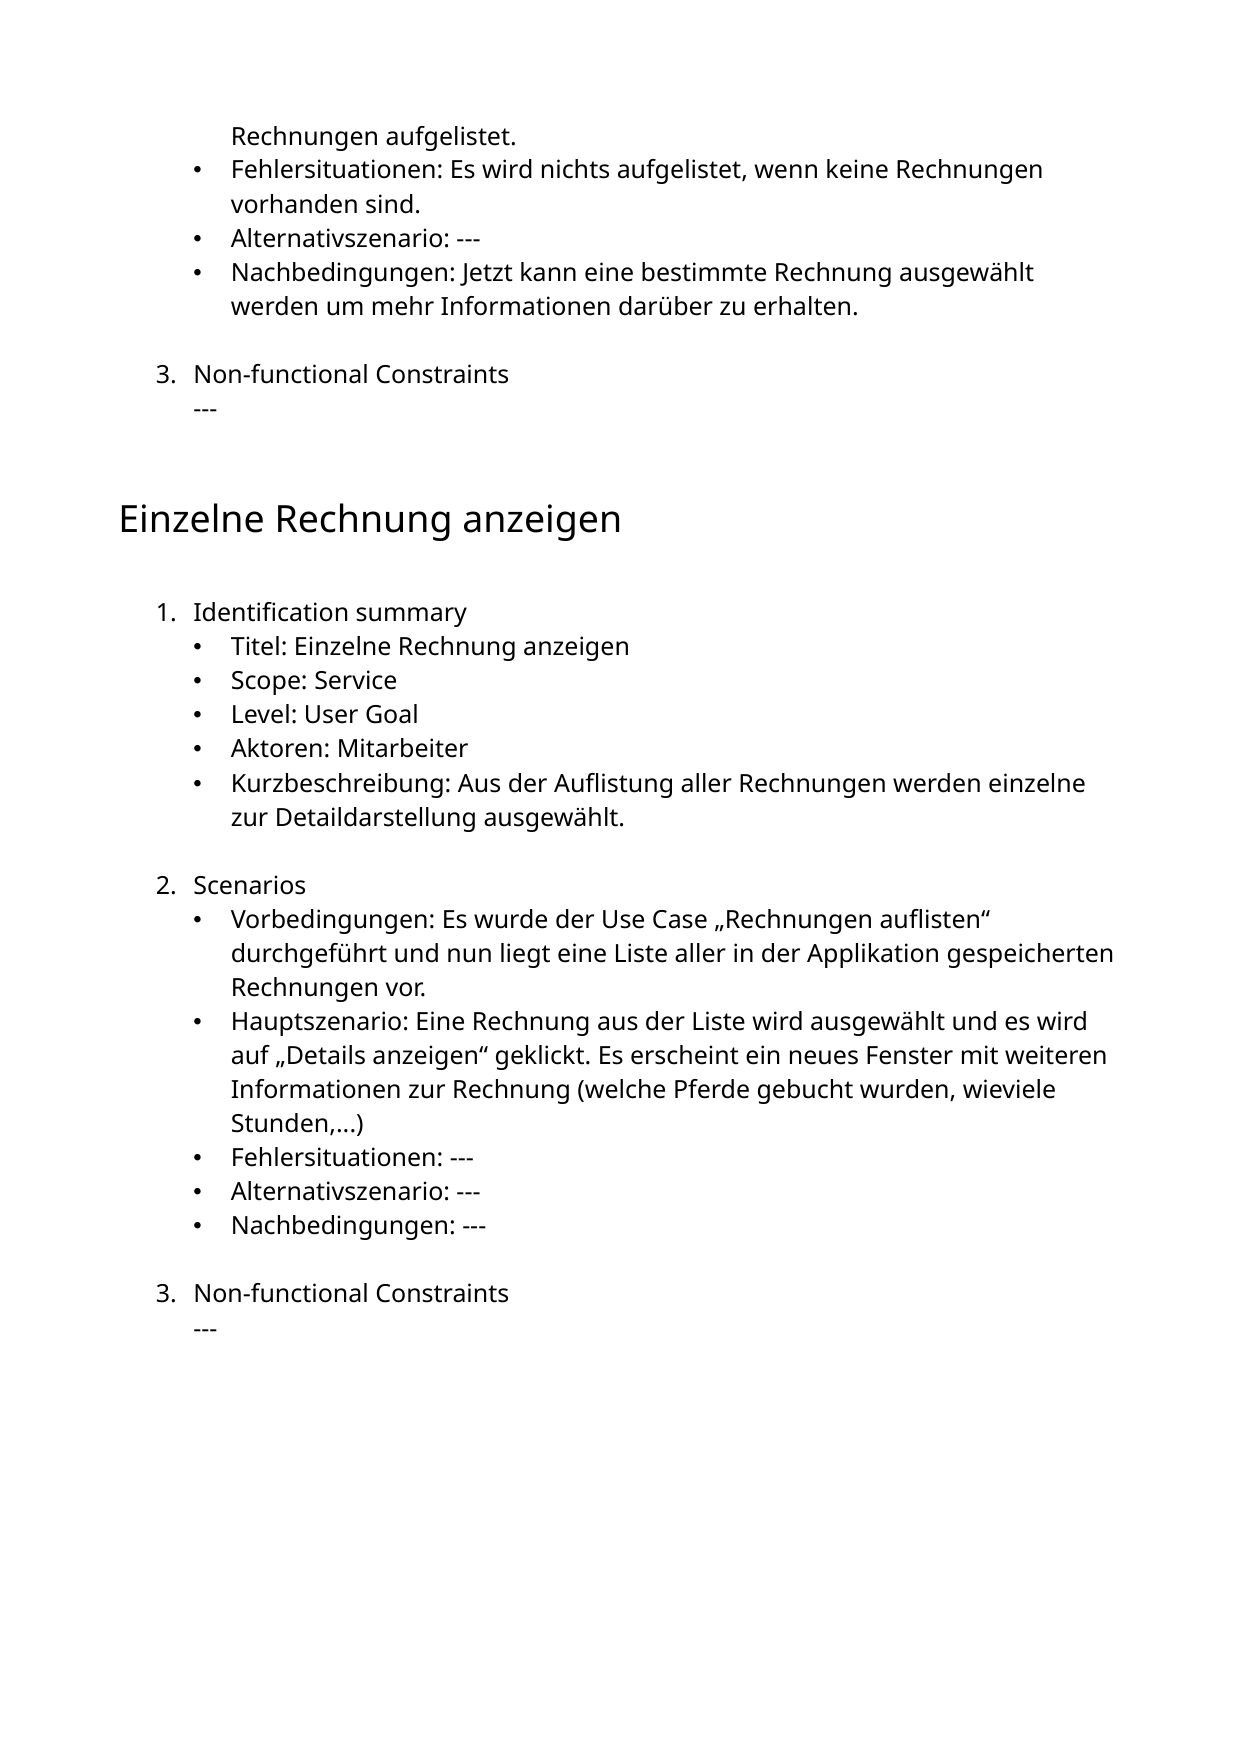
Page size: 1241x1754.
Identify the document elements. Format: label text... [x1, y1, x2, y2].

list --- [156, 1310, 1122, 1344]
list Scenarios [156, 867, 1122, 901]
list Kurzbeschreibung: Aus der Auflistung aller Rechnungen werden einzelne zur Detaildarstellung ausgewählt. [193, 765, 1122, 833]
list Aktoren: Mitarbeiter [193, 731, 1122, 765]
list Fehlersituationen: --- [193, 1140, 1122, 1174]
list --- [156, 391, 1122, 425]
list Titel: Einzelne Rechnung anzeigen [193, 629, 1122, 663]
list Level: User Goal [193, 697, 1122, 731]
text Einzelne Rechnung anzeigen [118, 493, 1122, 544]
list Nachbedingungen: Jetzt kann eine bestimmte Rechnung ausgewählt werden um mehr Informationen darüber zu erhalten. [193, 254, 1122, 322]
list Vorbedingungen: Es wurde der Use Case „Rechnungen auflisten“ durchgeführt und nun liegt eine Liste aller in der Applikation gespeicherten Rechnungen vor. [193, 901, 1122, 1004]
list Non-functional Constraints [156, 1276, 1122, 1310]
list Rechnungen aufgelistet. [193, 118, 1122, 152]
list Hauptszenario: Eine Rechnung aus der Liste wird ausgewählt und es wird auf „Details anzeigen“ geklickt. Es erscheint ein neues Fenster mit weiteren Informationen zur Rechnung (welche Pferde gebucht wurden, wieviele Stunden,...) [193, 1004, 1122, 1140]
list Nachbedingungen: --- [193, 1208, 1122, 1242]
list Alternativszenario: --- [193, 1174, 1122, 1208]
list Non-functional Constraints [156, 357, 1122, 391]
list Scope: Service [193, 663, 1122, 697]
list Fehlersituationen: Es wird nichts aufgelistet, wenn keine Rechnungen vorhanden sind. [193, 152, 1122, 220]
list Identification summary [156, 595, 1122, 629]
list Alternativszenario: --- [193, 220, 1122, 254]
